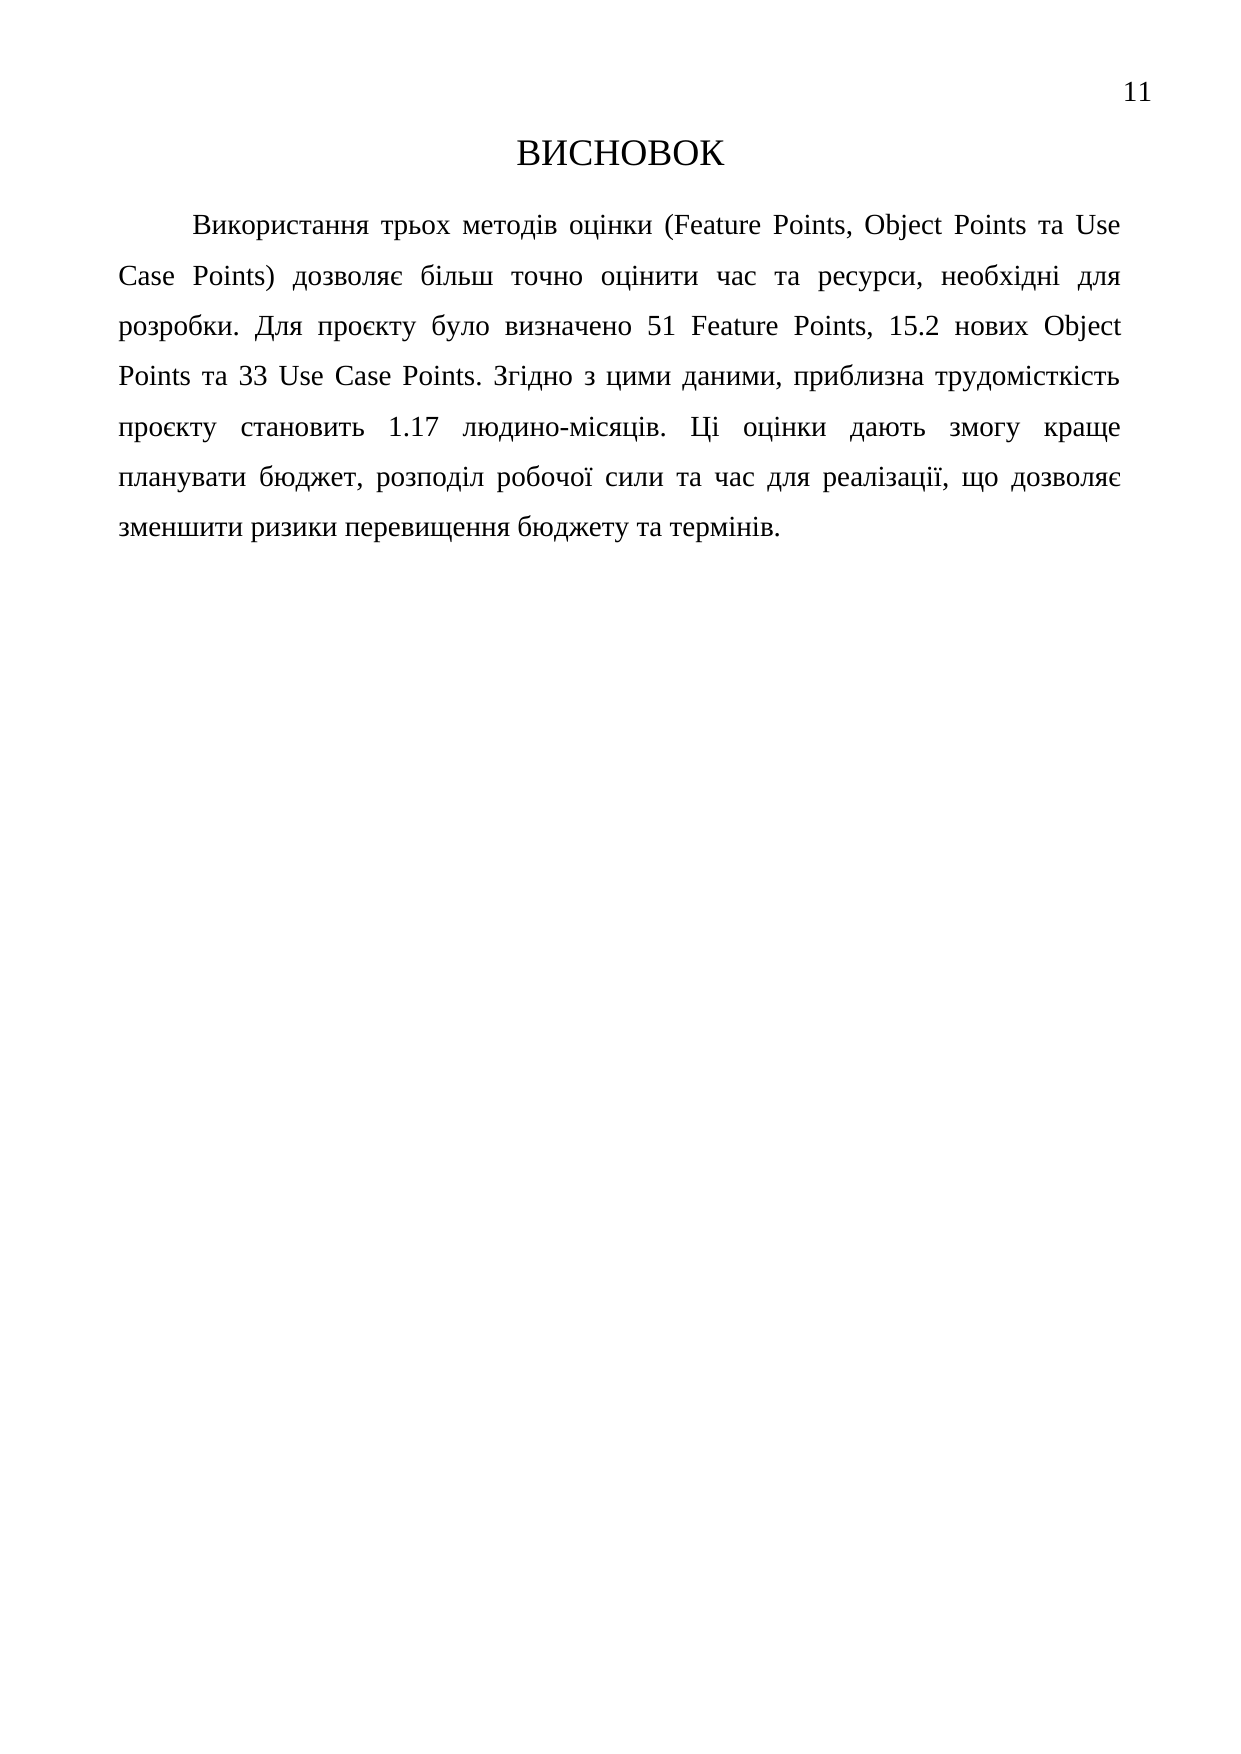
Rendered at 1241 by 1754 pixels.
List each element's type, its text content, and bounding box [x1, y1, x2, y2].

subtitle Висновок [118, 130, 1122, 173]
text Використання трьох методів оцінки (Feature Points, Object Points та Use Case Points) дозволяє більш точно оцінити час та ресурси, необхідні для розробки. Для проєкту було визначено 51 Feature Points, 15.2 нових Object Points та 33 Use Case Points. Згідно з цими даними, приблизна трудомісткість проєкту становить 1.17 людино-місяців. Ці оцінки дають змогу краще планувати бюджет, розподіл робочої сили та час для реалізації, що дозволяє зменшити ризики перевищення бюджету та термінів. [118, 207, 1122, 543]
